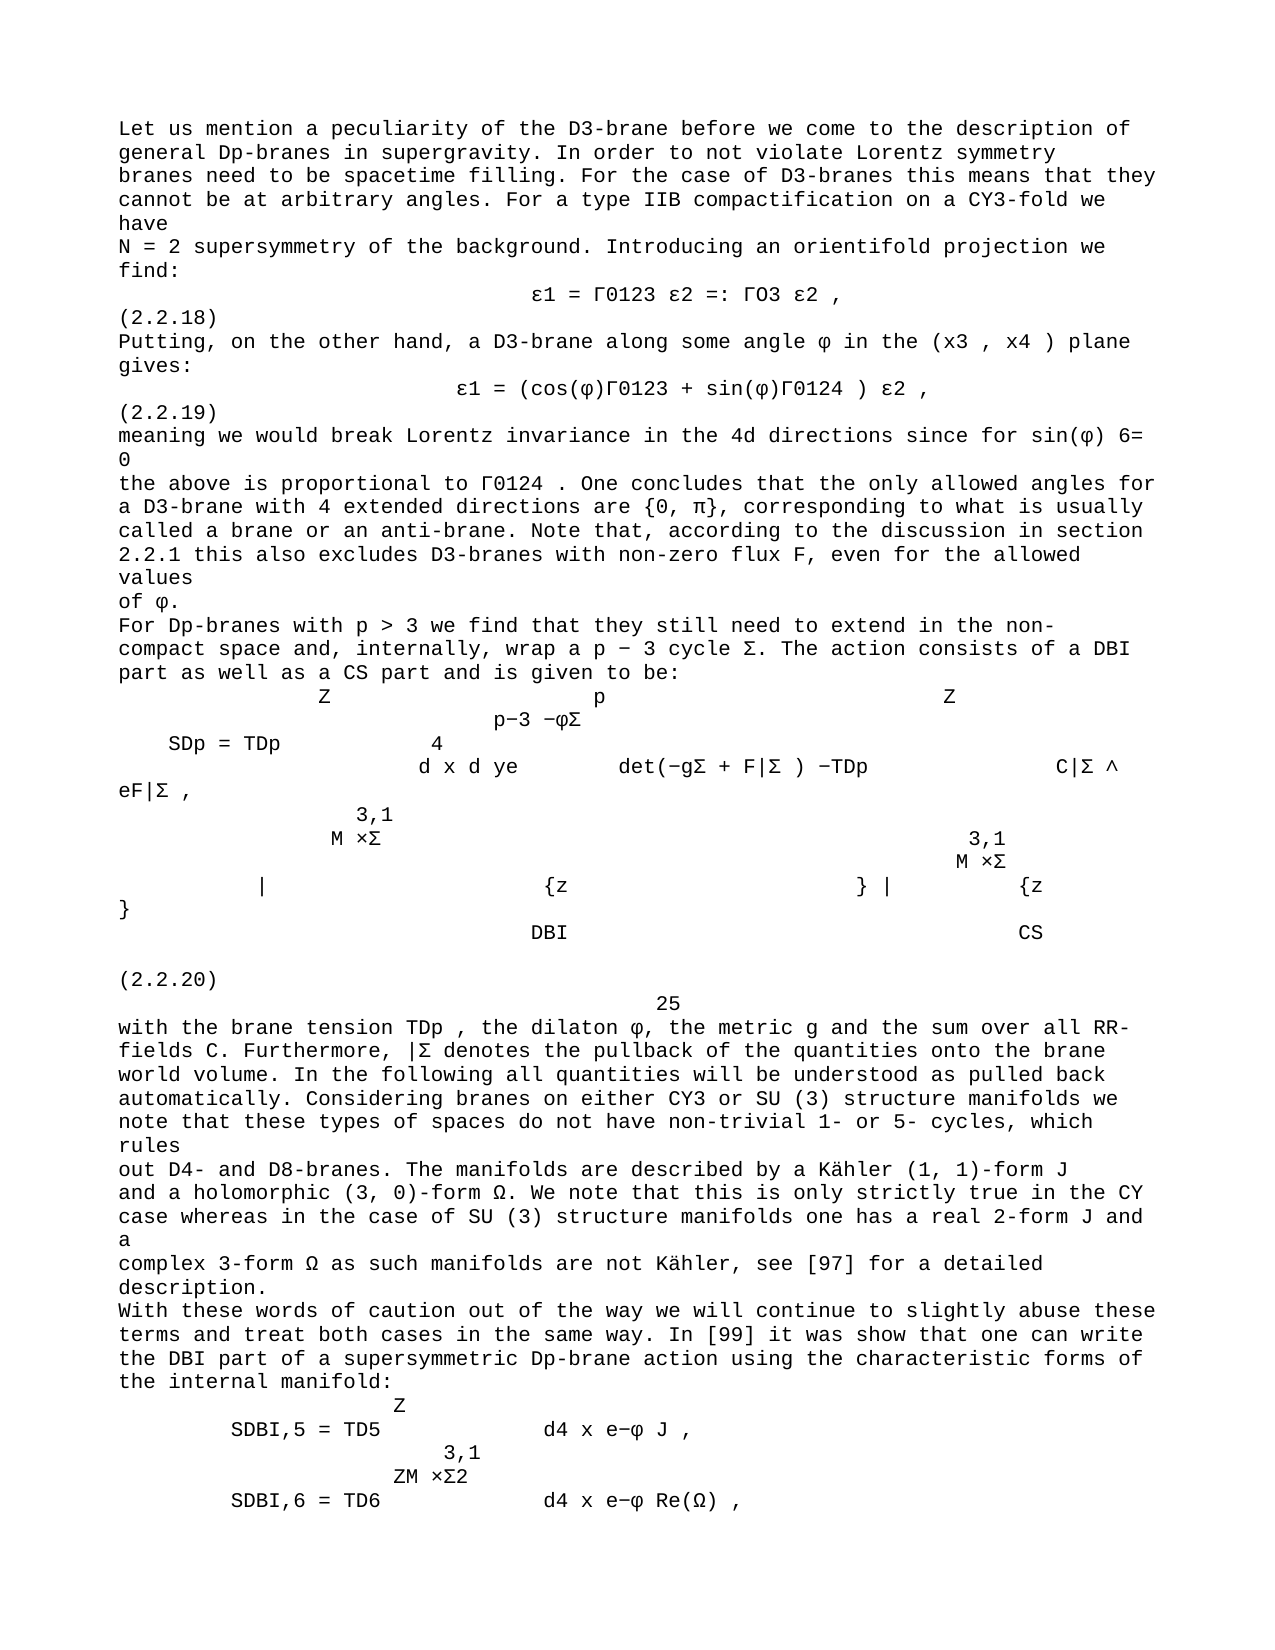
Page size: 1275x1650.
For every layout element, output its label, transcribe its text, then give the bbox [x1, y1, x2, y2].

text automatically. Considering branes on either CY3 or SU (3) structure manifolds we [118, 1088, 1157, 1111]
text the internal manifold: [118, 1371, 1157, 1395]
text | {z } | {z } [118, 875, 1157, 922]
text SDBI,6 = TD6 d4 x e−φ Re(Ω) , [118, 1489, 1157, 1513]
text For Dp-branes with p > 3 we find that they still need to extend in the non- [118, 615, 1157, 638]
text fields C. Furthermore, |Σ denotes the pullback of the quantities onto the brane [118, 1040, 1157, 1064]
text (2.2.20) [118, 946, 1157, 993]
text find: [118, 260, 1157, 284]
text out D4- and D8-branes. The manifolds are described by a Kähler (1, 1)-form J [118, 1158, 1157, 1182]
text a D3-brane with 4 extended directions are {0, π}, corresponding to what is usually [118, 496, 1157, 520]
text case whereas in the case of SU (3) structure manifolds one has a real 2-form J and a [118, 1206, 1157, 1253]
text part as well as a CS part and is given to be: [118, 662, 1157, 686]
text meaning we would break Lorentz invariance in the 4d directions since for sin(φ) 6= 0 [118, 426, 1157, 473]
text M ×Σ 3,1 [118, 827, 1157, 851]
text Let us mention a peculiarity of the D3-brane before we come to the description of general Dp-branes in supergravity. In order to not violate Lorentz symmetry [118, 118, 1157, 165]
text the DBI part of a supersymmetric Dp-brane action using the characteristic forms of [118, 1348, 1157, 1371]
text and a holomorphic (3, 0)-form Ω. We note that this is only strictly true in the CY [118, 1182, 1157, 1206]
text M ×Σ [118, 851, 1157, 875]
text ZM ×Σ2 [118, 1466, 1157, 1489]
text 25 [118, 993, 1157, 1017]
text the above is proportional to Γ0124 . One concludes that the only allowed angles for [118, 473, 1157, 496]
text SDBI,5 = TD5 d4 x e−φ J , [118, 1419, 1157, 1442]
text gives: [118, 354, 1157, 378]
text 3,1 [118, 804, 1157, 827]
text cannot be at arbitrary angles. For a type IIB compactification on a CY3-fold we have [118, 189, 1157, 236]
text compact space and, internally, wrap a p − 3 cycle Σ. The action consists of a DBI [118, 638, 1157, 662]
text DBI CS [118, 922, 1157, 946]
text SDp = TDp 4 [118, 733, 1157, 757]
text With these words of caution out of the way we will continue to slightly abuse these [118, 1300, 1157, 1324]
text 3,1 [118, 1442, 1157, 1466]
text of φ. [118, 591, 1157, 615]
text N = 2 supersymmetry of the background. Introducing an orientifold projection we [118, 236, 1157, 260]
text p−3 −φΣ [118, 709, 1157, 733]
text Z [118, 1395, 1157, 1419]
text d x d ye det(−gΣ + F|Σ ) −TDp C|Σ ∧ eF|Σ , [118, 757, 1157, 804]
text called a brane or an anti-brane. Note that, according to the discussion in section [118, 520, 1157, 544]
text ε1 = (cos(φ)Γ0123 + sin(φ)Γ0124 ) ε2 , (2.2.19) [118, 378, 1157, 426]
text ε1 = Γ0123 ε2 =: ΓO3 ε2 , (2.2.18) [118, 284, 1157, 331]
text with the brane tension TDp , the dilaton φ, the metric g and the sum over all RR- [118, 1017, 1157, 1040]
text complex 3-form Ω as such manifolds are not Kähler, see [97] for a detailed description. [118, 1253, 1157, 1300]
text terms and treat both cases in the same way. In [99] it was show that one can write [118, 1324, 1157, 1348]
text Z p Z [118, 686, 1157, 709]
text note that these types of spaces do not have non-trivial 1- or 5- cycles, which rules [118, 1111, 1157, 1158]
text world volume. In the following all quantities will be understood as pulled back [118, 1064, 1157, 1088]
text branes need to be spacetime filling. For the case of D3-branes this means that they [118, 165, 1157, 189]
text Putting, on the other hand, a D3-brane along some angle φ in the (x3 , x4 ) plane [118, 331, 1157, 354]
text 2.2.1 this also excludes D3-branes with non-zero flux F, even for the allowed values [118, 544, 1157, 591]
